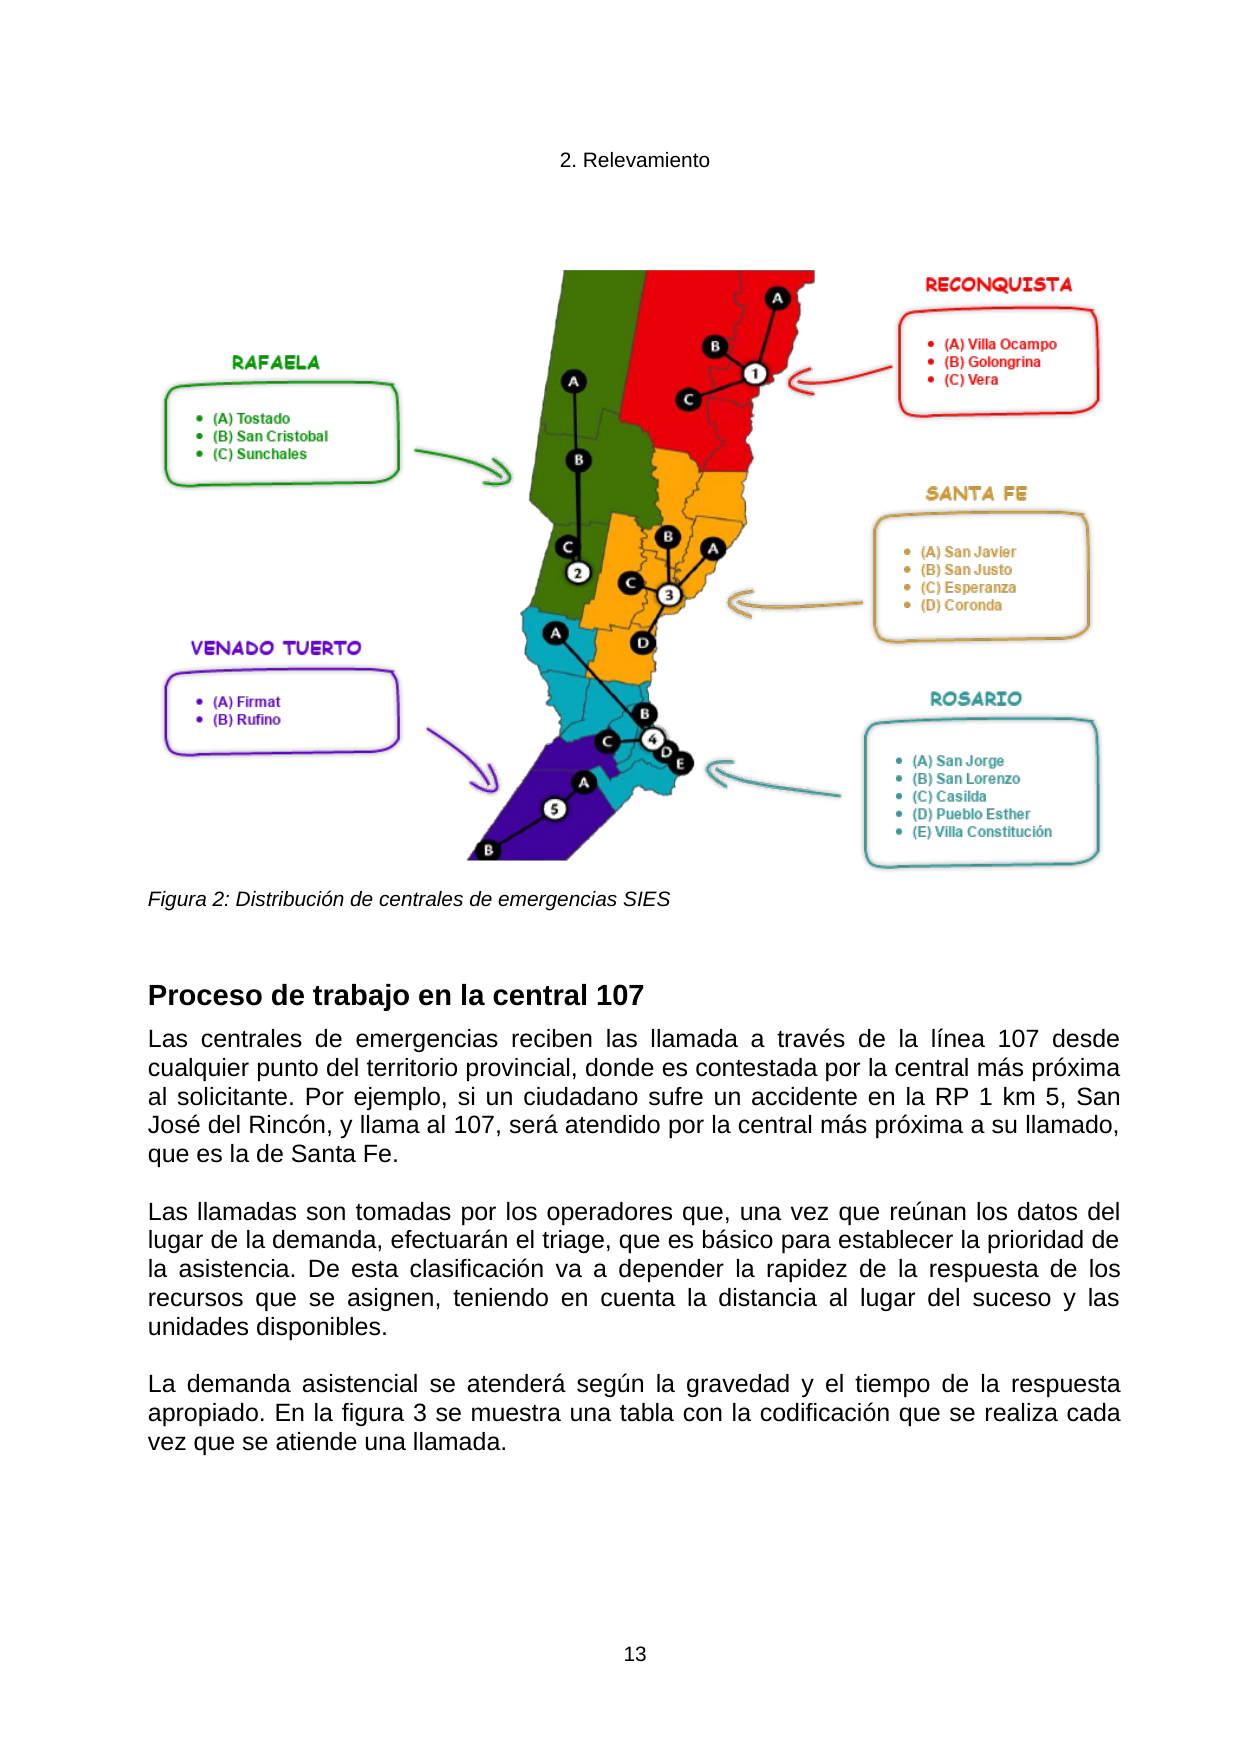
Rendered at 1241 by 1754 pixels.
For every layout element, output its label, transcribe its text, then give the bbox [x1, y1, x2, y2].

text La demanda asistencial se atenderá según la gravedad y el tiempo de la respuesta apropiado. En la figura 3 se muestra una tabla con la codificación que se realiza cada vez que se atiende una llamada. [148, 1369, 1122, 1455]
picture [147, 249, 1123, 883]
text Las centrales de emergencias reciben las llamada a través de la línea 107 desde cualquier punto del territorio provincial, donde es contestada por la central más próxima al solicitante. Por ejemplo, si un ciudadano sufre un accidente en la RP 1 km 5, San José del Rincón, y llama al 107, será atendido por la central más próxima a su llamado, que es la de Santa Fe. [148, 1024, 1122, 1168]
subtitle Proceso de trabajo en la central 107 [148, 978, 1122, 1012]
text Figura 2: Distribución de centrales de emergencias SIES [148, 883, 1122, 911]
text Las llamadas son tomadas por los operadores que, una vez que reúnan los datos del lugar de la demanda, efectuarán el triage, que es básico para establecer la prioridad de la asistencia. De esta clasificación va a depender la rapidez de la respuesta de los recursos que se asignen, teniendo en cuenta la distancia al lugar del suceso y las unidades disponibles. [148, 1197, 1122, 1340]
